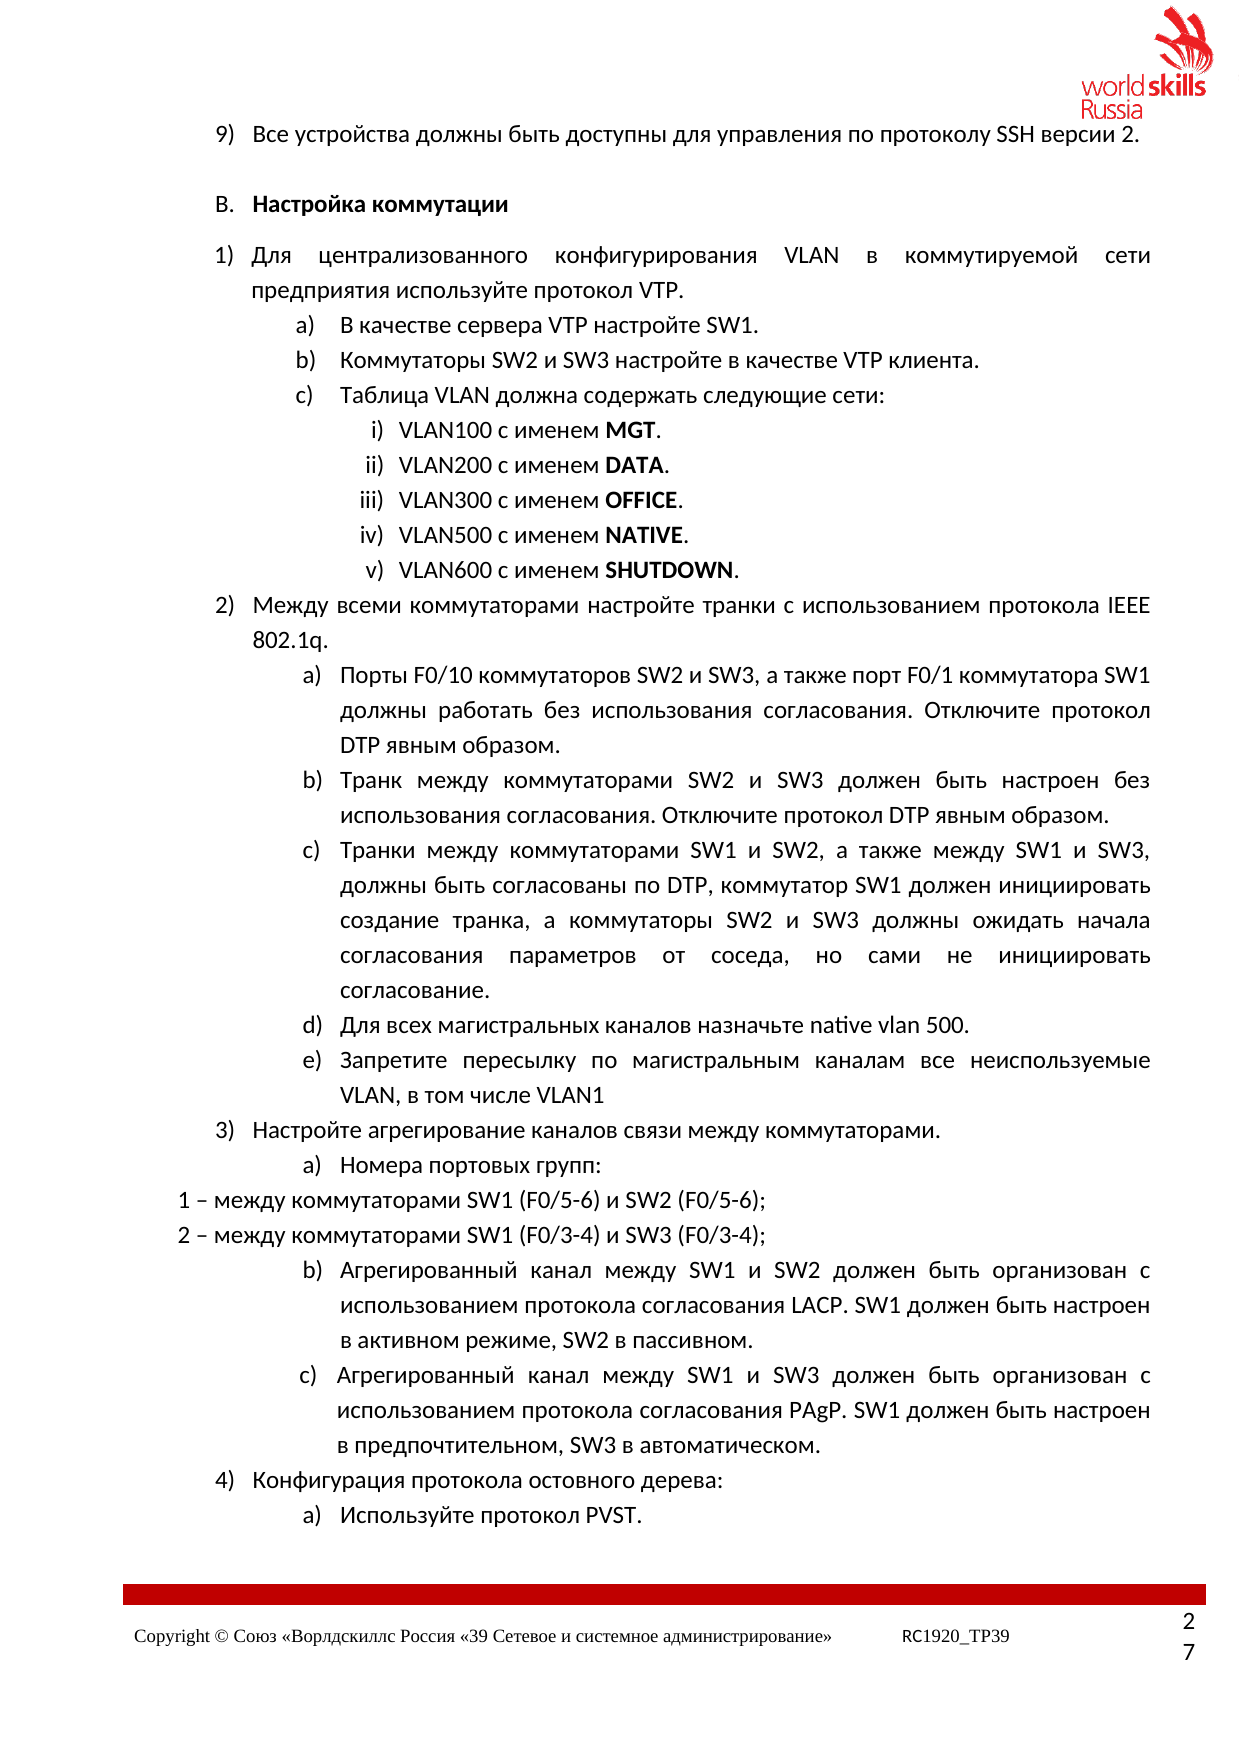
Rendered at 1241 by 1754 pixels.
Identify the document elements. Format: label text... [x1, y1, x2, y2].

list Агрегированный канал между SW1 и SW2 должен быть организован с использованием протокола согласования LACP. SW1 должен быть настроен в активном режиме, SW2 в пассивном. [302, 1254, 1152, 1355]
list Настройка коммутации [215, 188, 1152, 219]
list Номера портовых групп: [302, 1149, 1152, 1180]
list Между всеми коммутаторами настройте транки с использованием протокола IEEE 802.1q. [215, 589, 1152, 655]
list Для централизованного конфигурирования VLAN в коммутируемой сети предприятия используйте протокол VTP. [214, 239, 1152, 305]
list Коммутаторы SW2 и SW3 настройте в качестве VTP клиента. [295, 344, 1152, 375]
list Конфигурация протокола остовного дерева: [215, 1464, 1152, 1495]
list VLAN200 с именем DATA. [384, 449, 1152, 480]
list Транки между коммутаторами SW1 и SW2, а также между SW1 и SW3, должны быть согласованы по DTP, коммутатор SW1 должен инициировать создание транка, а коммутаторы SW2 и SW3 должны ожидать начала согласования параметров от соседа, но сами не инициировать согласование. [302, 834, 1152, 1005]
list Агрегированный канал между SW1 и SW3 должен быть организован с использованием протокола согласования PAgP. SW1 должен быть настроен в предпочтительном, SW3 в автоматическом. [299, 1359, 1152, 1460]
list Настройте агрегирование каналов связи между коммутаторами. [215, 1114, 1152, 1145]
list Используйте протокол PVST. [302, 1499, 1152, 1530]
list Для всех магистральных каналов назначьте native vlan 500. [302, 1009, 1152, 1040]
list VLAN600 с именем SHUTDOWN. [384, 554, 1152, 585]
list VLAN500 с именем NATIVE. [384, 519, 1152, 550]
picture [1081, 5, 1239, 119]
list Все устройства должны быть доступны для управления по протоколу SSH версии 2. [215, 118, 1152, 149]
list Таблица VLAN должна содержать следующие сети: [295, 379, 1152, 410]
list Транк между коммутаторами SW2 и SW3 должен быть настроен без использования согласования. Отключите протокол DTP явным образом. [302, 764, 1152, 830]
list VLAN100 с именем MGT. [384, 414, 1152, 445]
list Порты F0/10 коммутаторов SW2 и SW3, а также порт F0/1 коммутатора SW1 должны работать без использования согласования. Отключите протокол DTP явным образом. [302, 659, 1152, 760]
list Запретите пересылку по магистральным каналам все неиспользуемые VLAN, в том числе VLAN1 [302, 1044, 1152, 1110]
text 2 – между коммутаторами SW1 (F0/3-4) и SW3 (F0/3-4); [177, 1219, 1152, 1250]
list В качестве сервера VTP настройте SW1. [295, 309, 1152, 340]
text 1 – между коммутаторами SW1 (F0/5-6) и SW2 (F0/5-6); [177, 1184, 1152, 1215]
list VLAN300 с именем OFFICE. [384, 484, 1152, 515]
